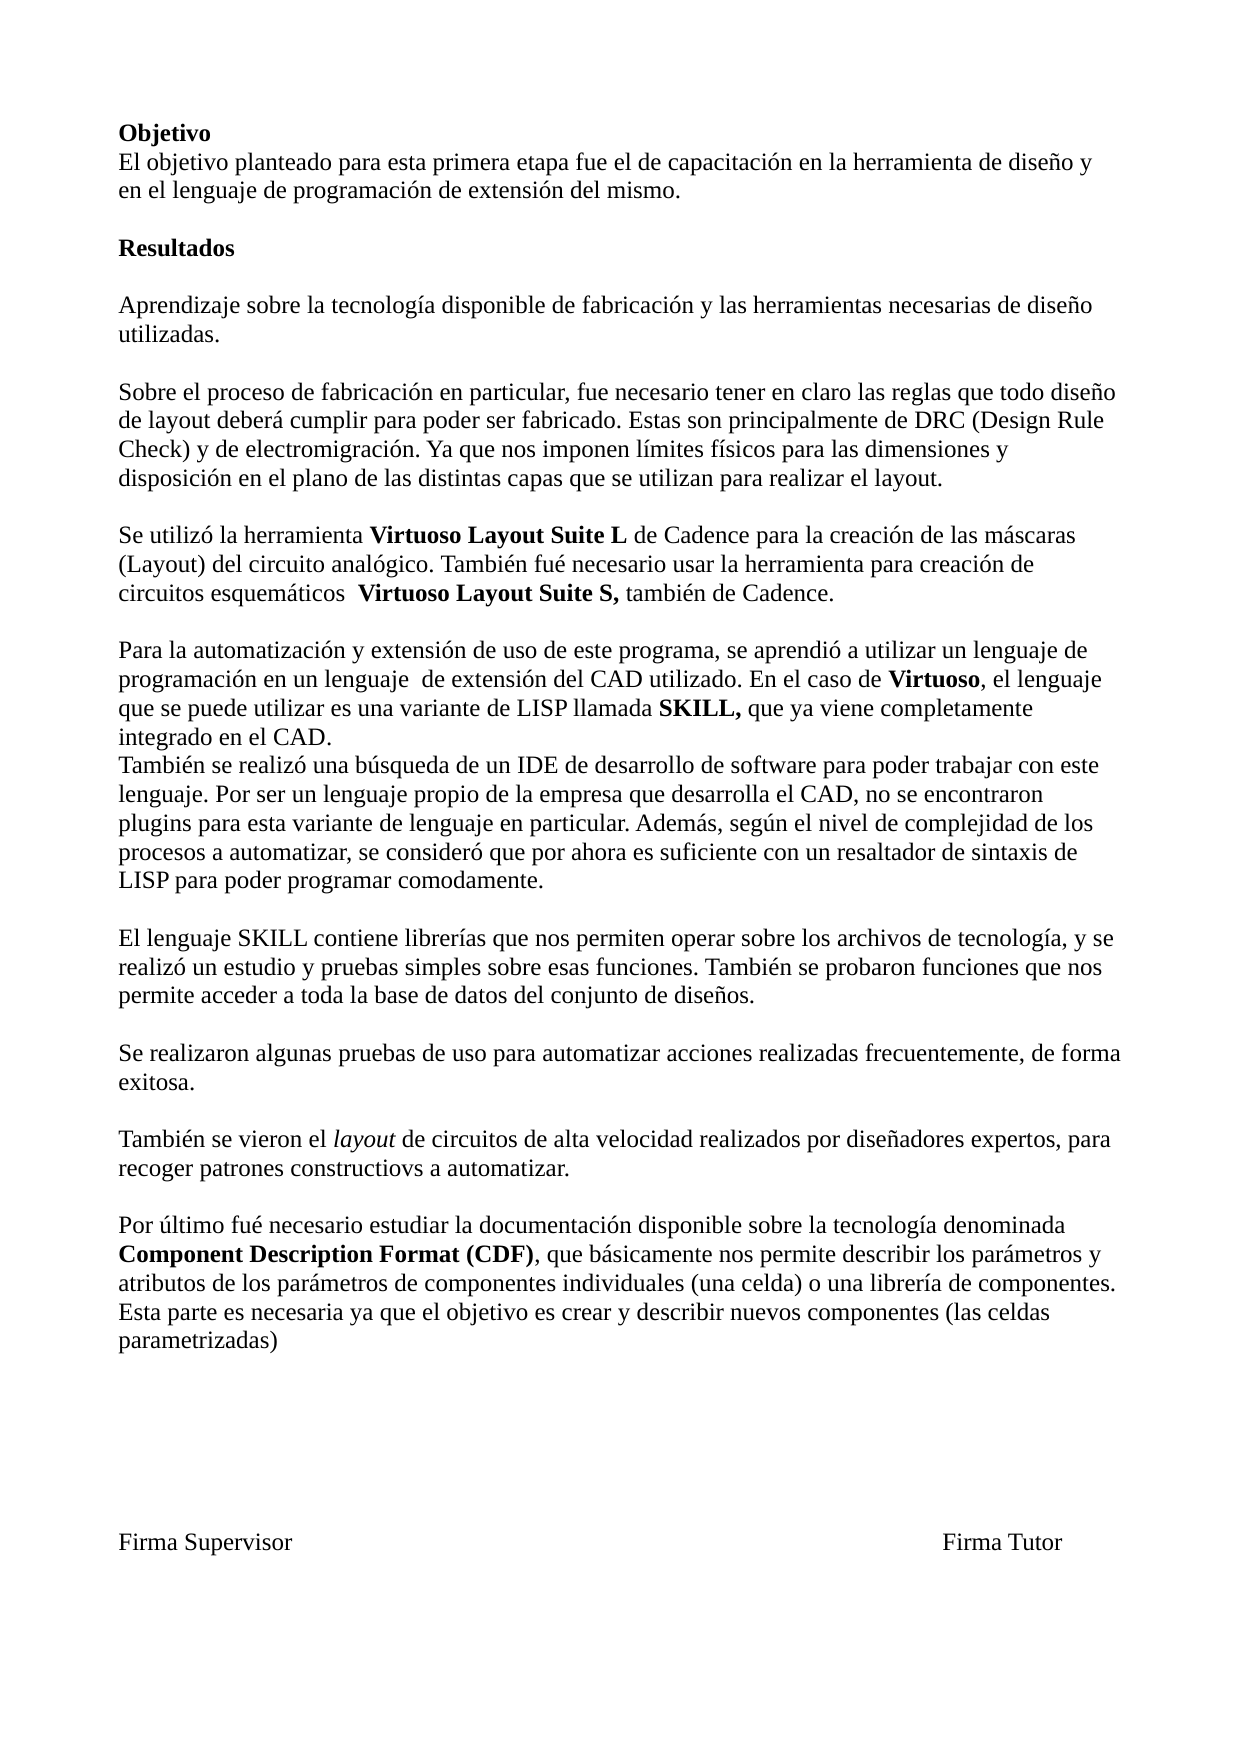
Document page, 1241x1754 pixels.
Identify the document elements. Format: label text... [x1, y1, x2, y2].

text Firma Supervisor Firma Tutor [118, 1527, 1122, 1556]
text También se vieron el layout de circuitos de alta velocidad realizados por diseñadores expertos, para recoger patrones constructiovs a automatizar. [118, 1124, 1122, 1182]
text Para la automatización y extensión de uso de este programa, se aprendió a utilizar un lenguaje de programación en un lenguaje de extensión del CAD utilizado. En el caso de Virtuoso, el lenguaje que se puede utilizar es una variante de LISP llamada SKILL, que ya viene completamente integrado en el CAD. [118, 636, 1122, 751]
text Por último fué necesario estudiar la documentación disponible sobre la tecnología denominada Component Description Format (CDF), que básicamente nos permite describir los parámetros y atributos de los parámetros de componentes individuales (una celda) o una librería de componentes. Esta parte es necesaria ya que el objetivo es crear y describir nuevos componentes (las celdas parametrizadas) [118, 1211, 1122, 1354]
text Sobre el proceso de fabricación en particular, fue necesario tener en claro las reglas que todo diseño de layout deberá cumplir para poder ser fabricado. Estas son principalmente de DRC (Design Rule Check) y de electromigración. Ya que nos imponen límites físicos para las dimensiones y disposición en el plano de las distintas capas que se utilizan para realizar el layout. [118, 377, 1122, 492]
text Resultados [118, 233, 1122, 262]
text El lenguaje SKILL contiene librerías que nos permiten operar sobre los archivos de tecnología, y se realizó un estudio y pruebas simples sobre esas funciones. También se probaron funciones que nos permite acceder a toda la base de datos del conjunto de diseños. [118, 923, 1122, 1009]
text Objetivo [118, 118, 1122, 147]
text Se realizaron algunas pruebas de uso para automatizar acciones realizadas frecuentemente, de forma exitosa. [118, 1038, 1122, 1096]
text Se utilizó la herramienta Virtuoso Layout Suite L de Cadence para la creación de las máscaras (Layout) del circuito analógico. También fué necesario usar la herramienta para creación de circuitos esquemáticos Virtuoso Layout Suite S, también de Cadence. [118, 521, 1122, 607]
text Aprendizaje sobre la tecnología disponible de fabricación y las herramientas necesarias de diseño utilizadas. [118, 291, 1122, 348]
text También se realizó una búsqueda de un IDE de desarrollo de software para poder trabajar con este lenguaje. Por ser un lenguaje propio de la empresa que desarrolla el CAD, no se encontraron plugins para esta variante de lenguaje en particular. Además, según el nivel de complejidad de los procesos a automatizar, se consideró que por ahora es suficiente con un resaltador de sintaxis de LISP para poder programar comodamente. [118, 751, 1122, 894]
text El objetivo planteado para esta primera etapa fue el de capacitación en la herramienta de diseño y en el lenguaje de programación de extensión del mismo. [118, 147, 1122, 204]
